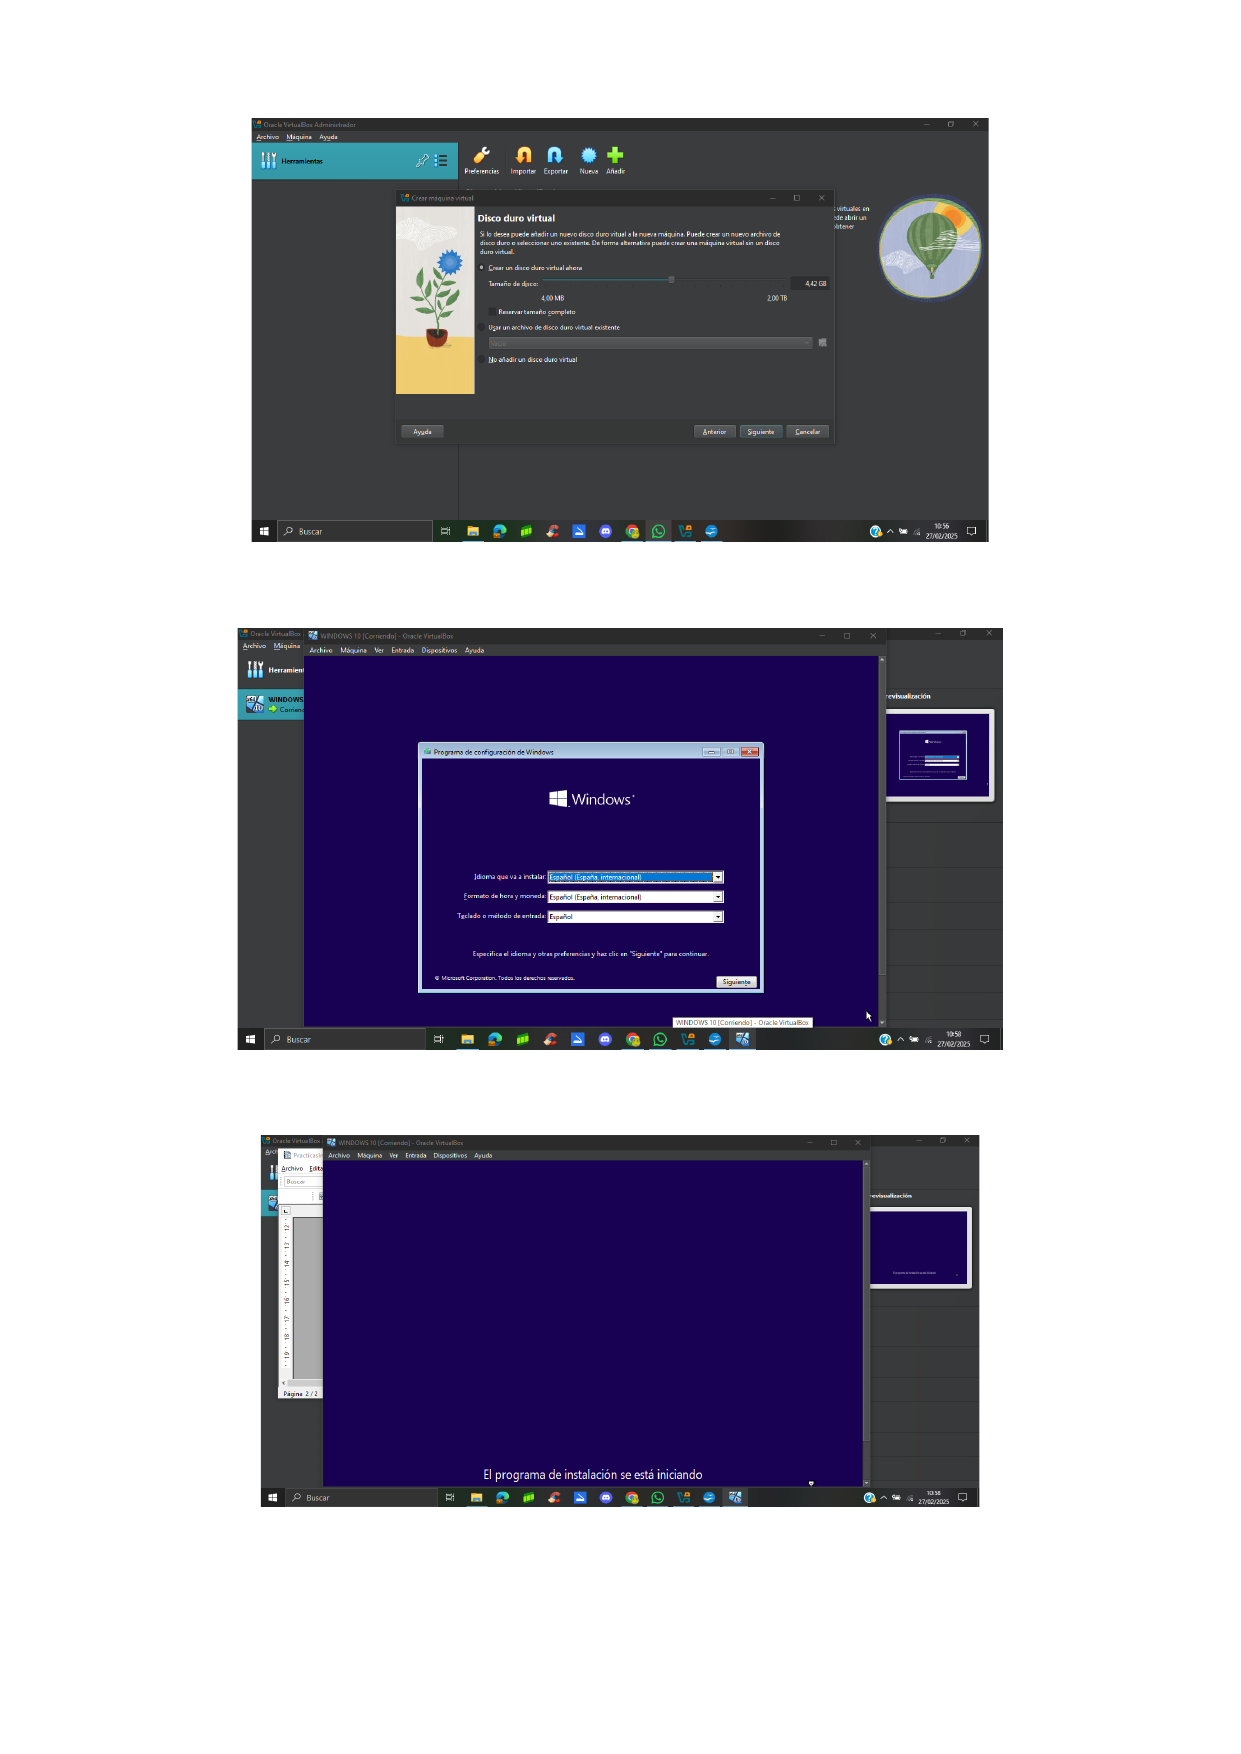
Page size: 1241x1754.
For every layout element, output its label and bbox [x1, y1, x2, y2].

picture [260, 1135, 980, 1507]
picture [237, 628, 1003, 1050]
picture [251, 118, 989, 542]
